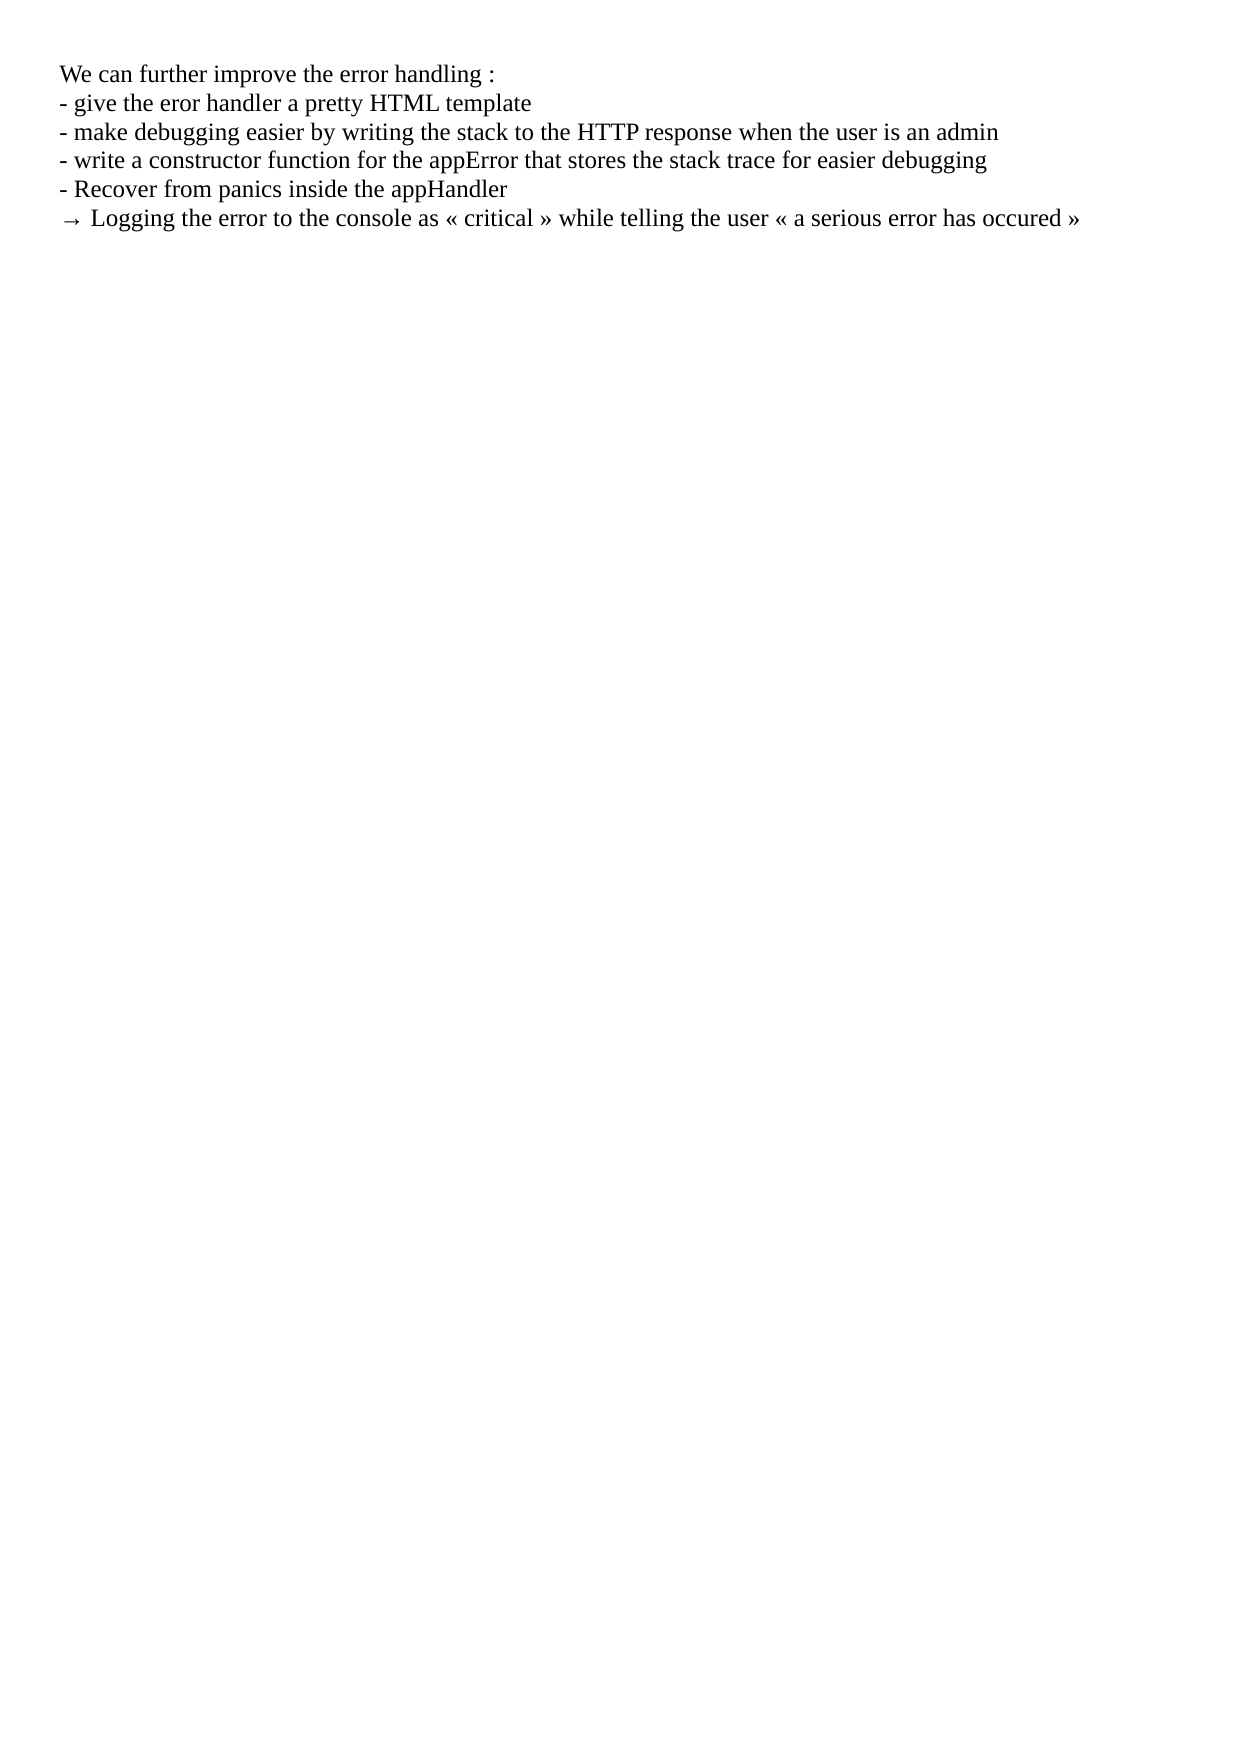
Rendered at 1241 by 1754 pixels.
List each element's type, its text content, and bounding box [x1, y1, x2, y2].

text - give the eror handler a pretty HTML template [59, 88, 1181, 117]
text - write a constructor function for the appError that stores the stack trace for easier debugging [59, 145, 1181, 174]
text We can further improve the error handling : [59, 59, 1181, 88]
text - Recover from panics inside the appHandler [59, 174, 1181, 203]
text - make debugging easier by writing the stack to the HTTP response when the user is an admin [59, 117, 1181, 145]
text → Logging the error to the console as « critical » while telling the user « a serious error has occured » [59, 203, 1181, 232]
